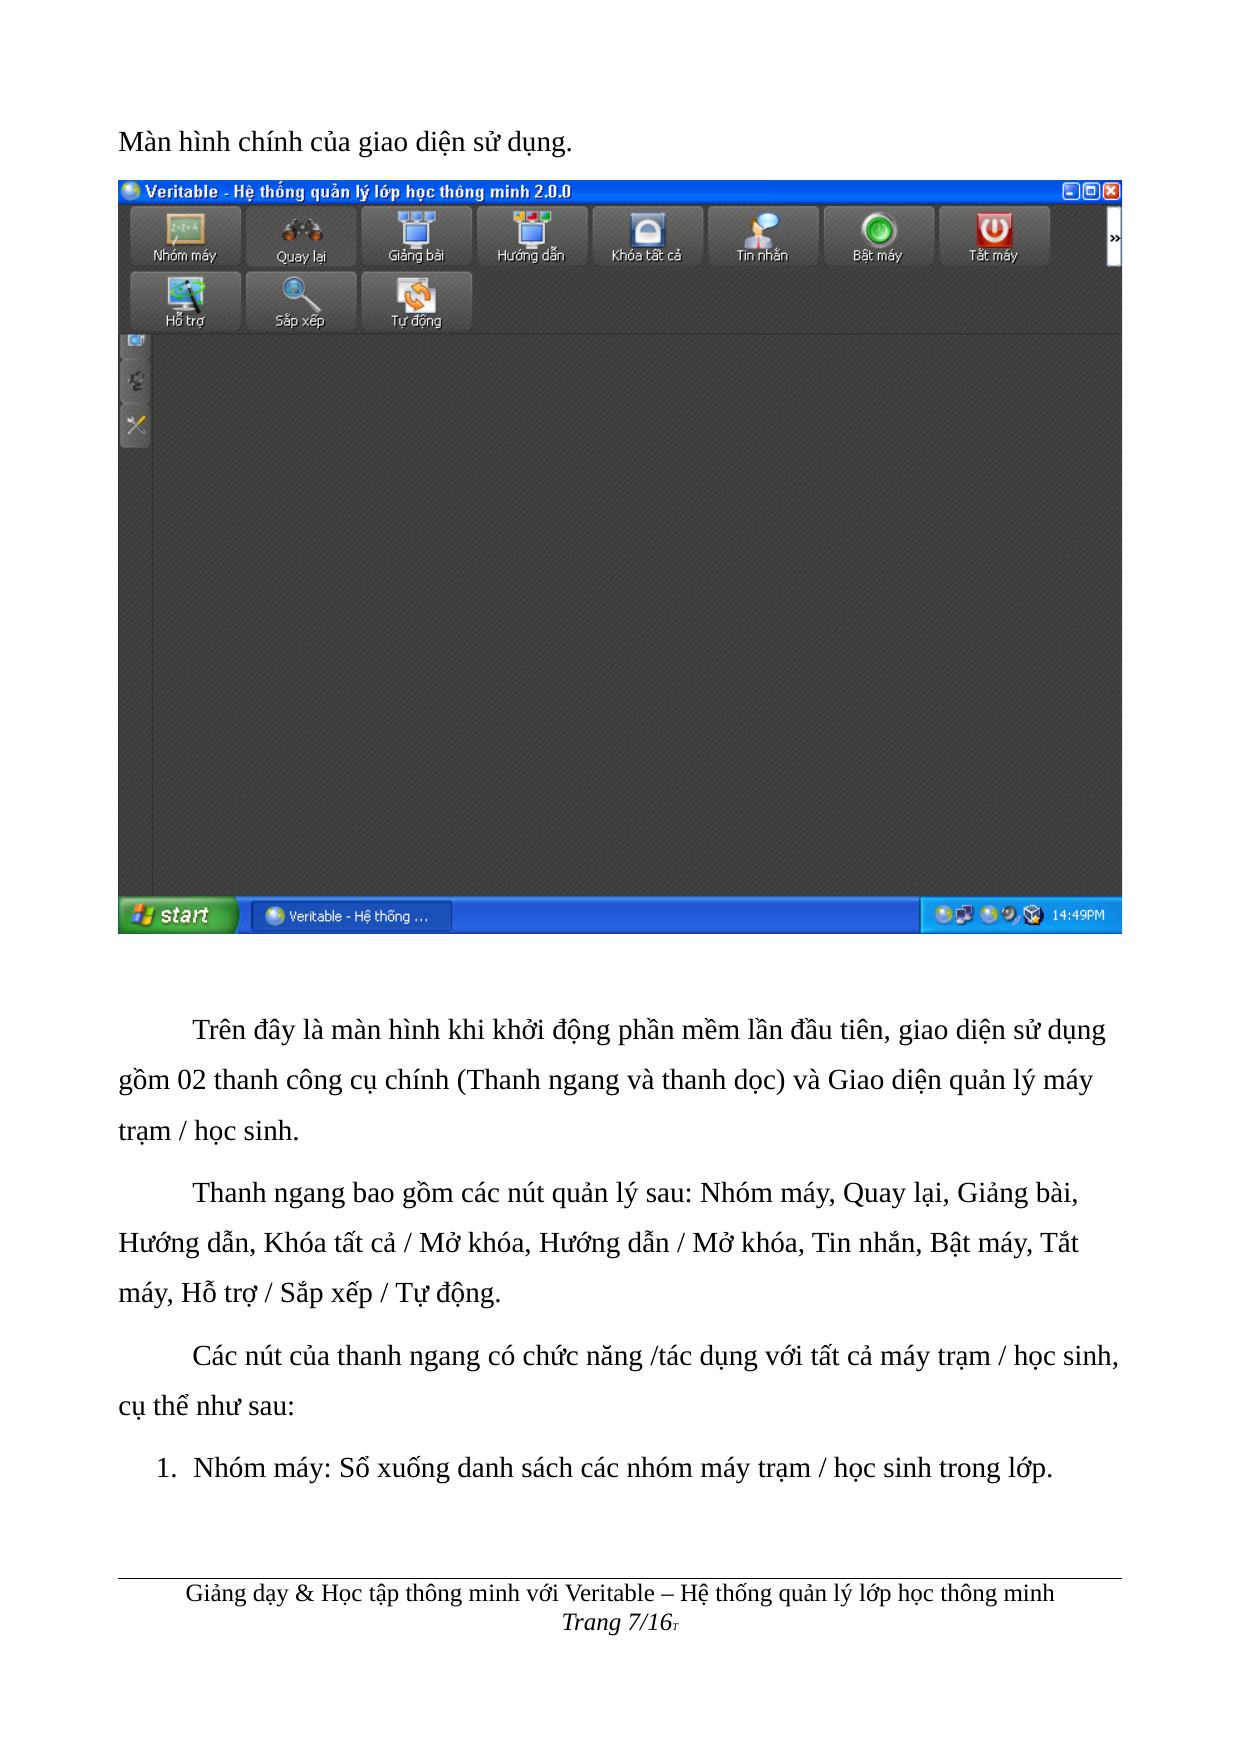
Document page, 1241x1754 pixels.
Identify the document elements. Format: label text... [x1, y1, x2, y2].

picture [118, 180, 1123, 934]
text Trên đây là màn hình khi khởi động phần mềm lần đầu tiên, giao diện sử dụng gồm 02 thanh công cụ chính (Thanh ngang và thanh dọc) và Giao diện quản lý máy trạm / học sinh. [118, 1012, 1122, 1146]
text Thanh ngang bao gồm các nút quản lý sau: Nhóm máy, Quay lại, Giảng bài, Hướng dẫn, Khóa tất cả / Mở khóa, Hướng dẫn / Mở khóa, Tin nhắn, Bật máy, Tắt máy, Hỗ trợ / Sắp xếp / Tự động. [118, 1175, 1122, 1309]
text Các nút của thanh ngang có chức năng /tác dụng với tất cả máy trạm / học sinh, cụ thể như sau: [118, 1338, 1122, 1422]
list Nhóm máy: Sổ xuống danh sách các nhóm máy trạm / học sinh trong lớp. [156, 1450, 1122, 1484]
text Màn hình chính của giao diện sử dụng. [118, 124, 1122, 158]
